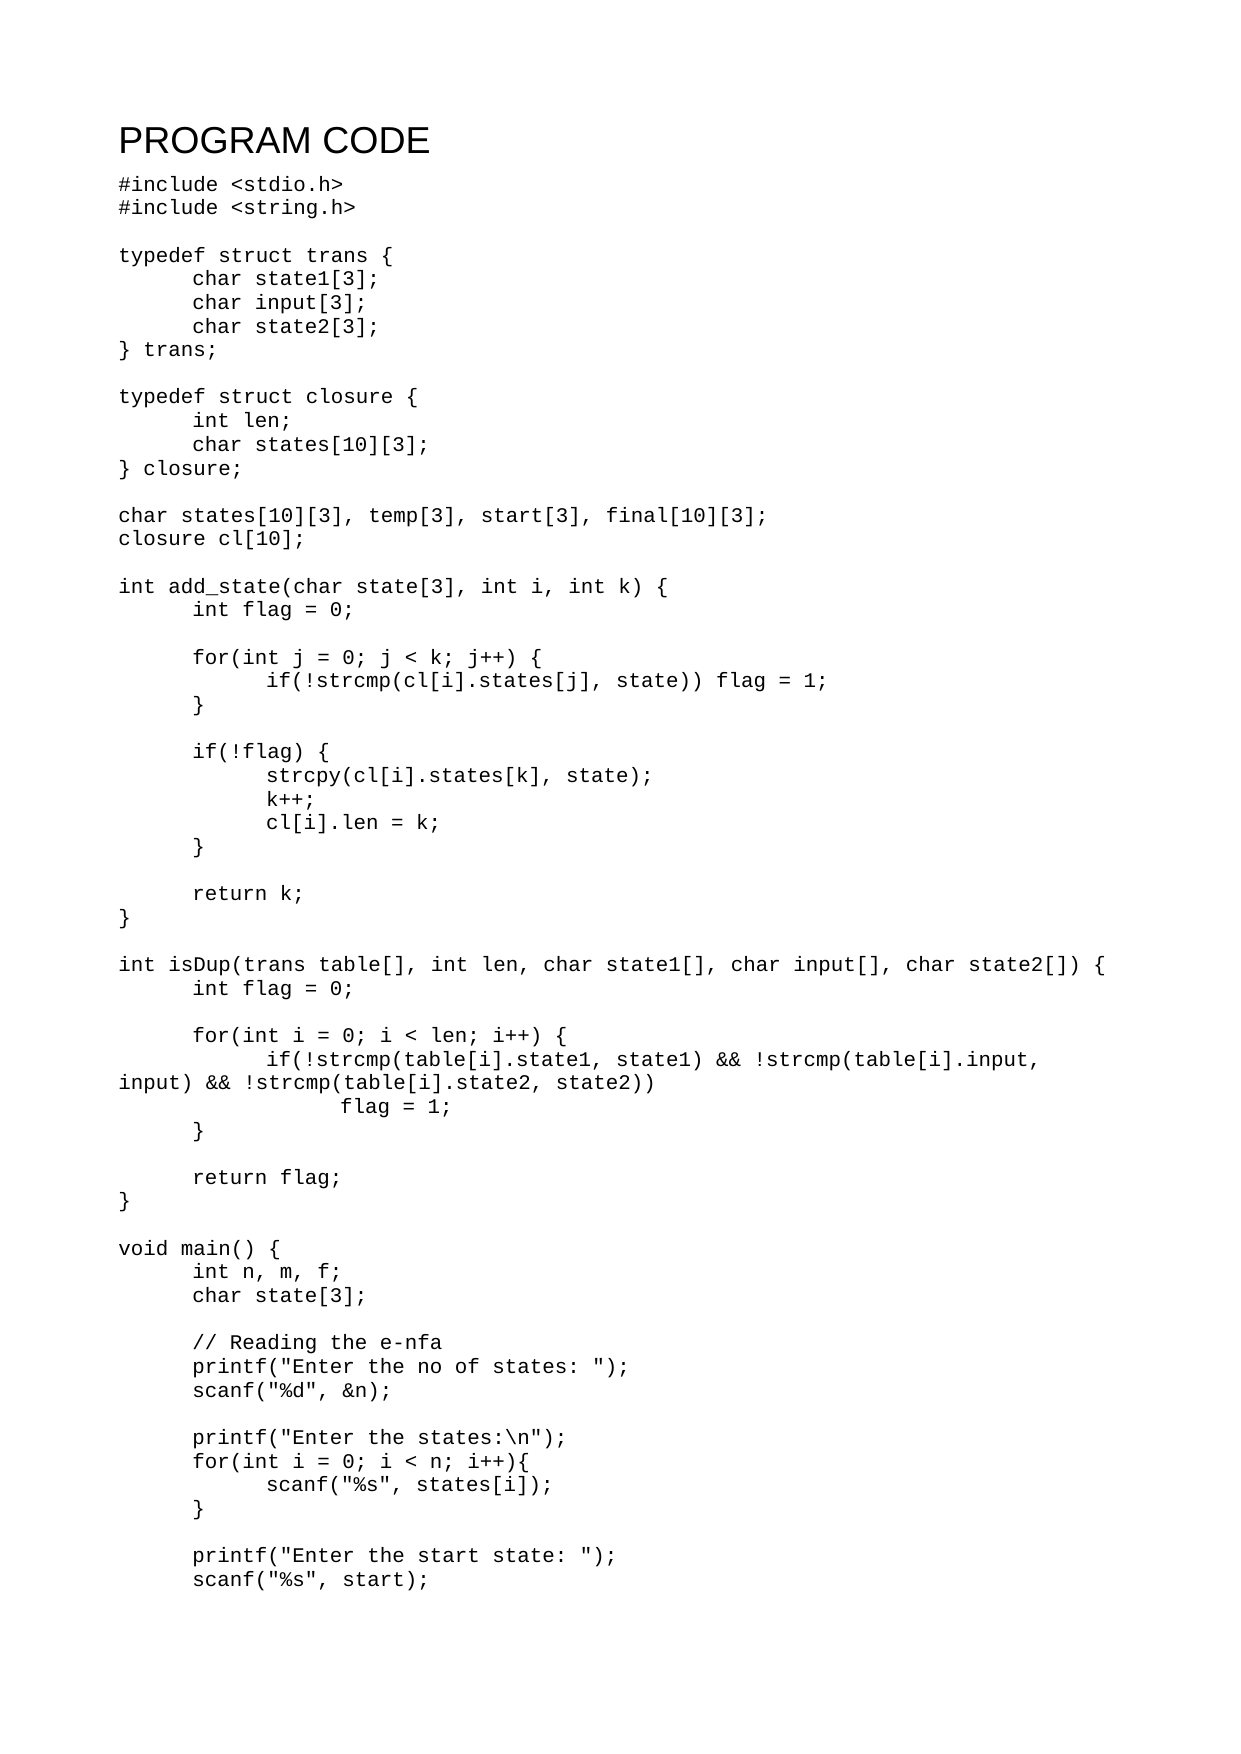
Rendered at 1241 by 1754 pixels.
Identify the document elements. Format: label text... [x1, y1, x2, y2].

text char states[10][3], temp[3], start[3], final[10][3]; [118, 505, 1122, 528]
text typedef struct trans { [118, 245, 1122, 268]
text #include <string.h> [118, 197, 1122, 221]
subtitle PROGRAM CODE [118, 118, 1122, 161]
text printf("Enter the states:\n"); [118, 1427, 1122, 1451]
text closure cl[10]; [118, 528, 1122, 552]
text } [118, 907, 1122, 930]
text k++; [118, 788, 1122, 812]
text printf("Enter the no of states: "); [118, 1356, 1122, 1380]
text if(!flag) { [118, 741, 1122, 765]
text // Reading the e-nfa [118, 1332, 1122, 1356]
text } trans; [118, 339, 1122, 363]
text char states[10][3]; [118, 434, 1122, 457]
text flag = 1; [118, 1096, 1122, 1119]
text } [118, 1498, 1122, 1522]
text } [118, 836, 1122, 859]
text if(!strcmp(cl[i].states[j], state)) flag = 1; [118, 670, 1122, 694]
text } [118, 694, 1122, 718]
text char state2[3]; [118, 316, 1122, 339]
text printf("Enter the start state: "); [118, 1545, 1122, 1569]
text scanf("%d", &n); [118, 1380, 1122, 1403]
text int len; [118, 410, 1122, 434]
text if(!strcmp(table[i].state1, state1) && !strcmp(table[i].input, input) && !strcmp(table[i].state2, state2)) [118, 1049, 1122, 1096]
text scanf("%s", states[i]); [118, 1474, 1122, 1498]
text int add_state(char state[3], int i, int k) { [118, 576, 1122, 599]
text int flag = 0; [118, 599, 1122, 623]
text char state1[3]; [118, 268, 1122, 292]
text return k; [118, 883, 1122, 907]
text int n, m, f; [118, 1261, 1122, 1285]
text int isDup(trans table[], int len, char state1[], char input[], char state2[]) { [118, 954, 1122, 978]
text for(int i = 0; i < len; i++) { [118, 1025, 1122, 1049]
text for(int j = 0; j < k; j++) { [118, 647, 1122, 670]
text cl[i].len = k; [118, 812, 1122, 836]
text for(int i = 0; i < n; i++){ [118, 1451, 1122, 1474]
text char input[3]; [118, 292, 1122, 316]
text int flag = 0; [118, 978, 1122, 1001]
text #include <stdio.h> [118, 174, 1122, 197]
text } [118, 1119, 1122, 1143]
text void main() { [118, 1238, 1122, 1261]
text return flag; [118, 1167, 1122, 1191]
text typedef struct closure { [118, 387, 1122, 410]
text } [118, 1191, 1122, 1214]
text scanf("%s", start); [118, 1569, 1122, 1592]
text } closure; [118, 457, 1122, 481]
text strcpy(cl[i].states[k], state); [118, 765, 1122, 788]
text char state[3]; [118, 1285, 1122, 1309]
